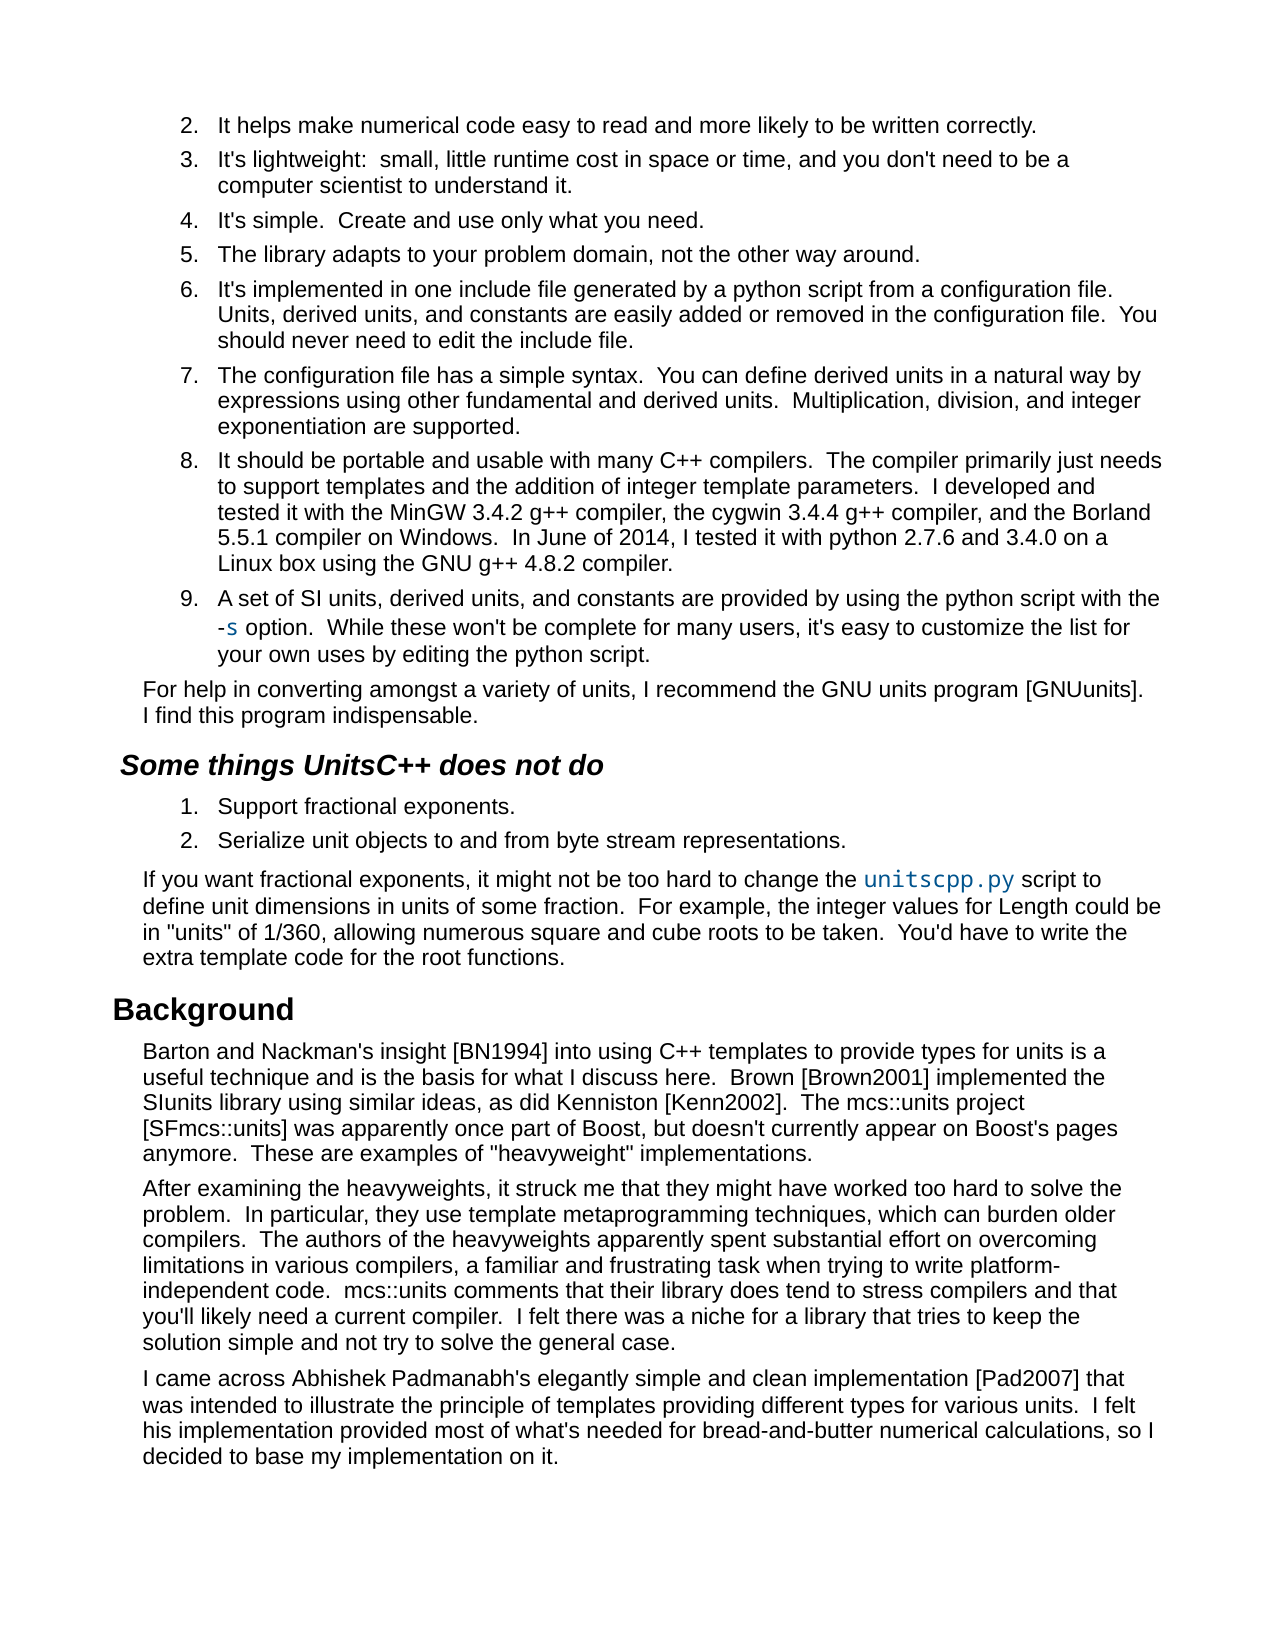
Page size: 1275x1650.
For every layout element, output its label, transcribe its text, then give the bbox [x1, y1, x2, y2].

list It helps make numerical code easy to read and more likely to be written correctly. [180, 112, 1162, 138]
text For help in converting amongst a variety of units, I recommend the GNU units program [GNUunits]. I find this program indispensable. [142, 677, 1162, 728]
subtitle Background [112, 992, 1162, 1027]
list The configuration file has a simple syntax. You can define derived units in a natural way by expressions using other fundamental and derived units. Multiplication, division, and integer exponentiation are supported. [180, 362, 1162, 439]
text If you want fractional exponents, it might not be too hard to change the unitscpp.py script to define unit dimensions in units of some fraction. For example, the integer values for Length could be in "units" of 1/360, allowing numerous square and cube roots to be taken. You'd have to write the extra template code for the root functions. [142, 863, 1162, 971]
list It should be portable and usable with many C++ compilers. The compiler primarily just needs to support templates and the addition of integer template parameters. I developed and tested it with the MinGW 3.4.2 g++ compiler, the cygwin 3.4.4 g++ compiler, and the Borland 5.5.1 compiler on Windows. In June of 2014, I tested it with python 2.7.6 and 3.4.0 on a Linux box using the GNU g++ 4.8.2 compiler. [180, 448, 1162, 576]
list Serialize unit objects to and from byte stream representations. [180, 828, 1162, 854]
list It's implemented in one include file generated by a python script from a configuration file. Units, derived units, and constants are easily added or removed in the configuration file. You should never need to edit the include file. [180, 276, 1162, 353]
text After examining the heavyweights, it struck me that they might have worked too hard to solve the problem. In particular, they use template metaprogramming techniques, which can burden older compilers. The authors of the heavyweights apparently spent substantial effort on overcoming limitations in various compilers, a familiar and frustrating task when trying to write platform-independent code. mcs::units comments that their library does tend to stress compilers and that you'll likely need a current compiler. I felt there was a niche for a library that tries to keep the solution simple and not try to solve the general case. [142, 1176, 1162, 1355]
list Support fractional exponents. [180, 793, 1162, 819]
list It's simple. Create and use only what you need. [180, 207, 1162, 233]
list A set of SI units, derived units, and constants are provided by using the python script with the -s option. While these won't be complete for many users, it's easy to customize the list for your own uses by editing the python script. [180, 585, 1162, 668]
text I came across Abhishek Padmanabh's elegantly simple and clean implementation [Pad2007] that was intended to illustrate the principle of templates providing different types for various units. I felt his implementation provided most of what's needed for bread-and-butter numerical calculations, so I decided to base my implementation on it. [142, 1364, 1162, 1469]
list The library adapts to your problem domain, not the other way around. [180, 242, 1162, 267]
subtitle Some things UnitsC++ does not do [120, 749, 1162, 781]
list It's lightweight: small, little runtime cost in space or time, and you don't need to be a computer scientist to understand it. [180, 147, 1162, 198]
text Barton and Nackman's insight [BN1994] into using C++ templates to provide types for units is a useful technique and is the basis for what I discuss here. Brown [Brown2001] implemented the SIunits library using similar ideas, as did Kenniston [Kenn2002]. The mcs::units project [SFmcs::units] was apparently once part of Boost, but doesn't currently appear on Boost's pages anymore. These are examples of "heavyweight" implementations. [142, 1038, 1162, 1167]
